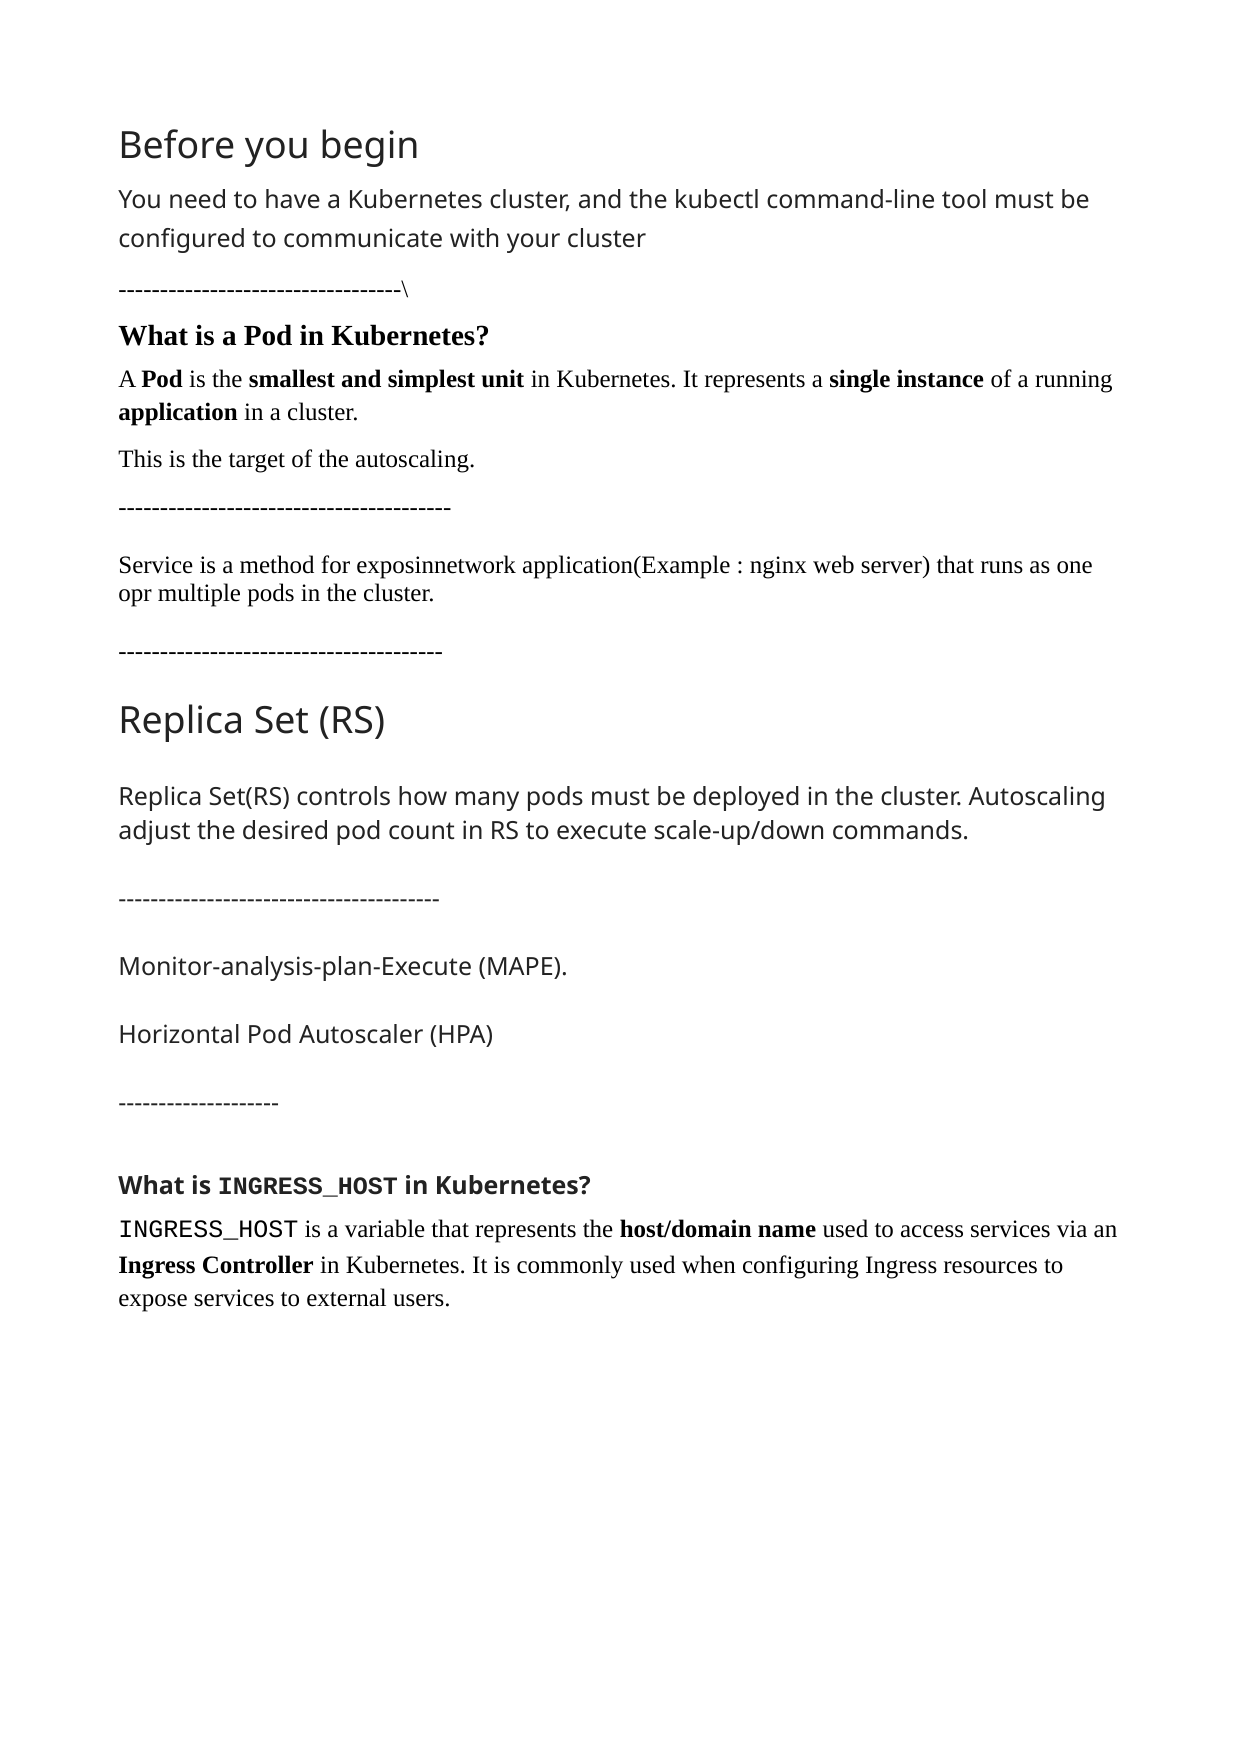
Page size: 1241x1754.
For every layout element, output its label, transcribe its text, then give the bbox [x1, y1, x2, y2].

text Replica Set(RS) controls how many pods must be deployed in the cluster. Autoscaling adjust the desired pod count in RS to execute scale-up/down commands. [118, 778, 1122, 847]
text You need to have a Kubernetes cluster, and the kubectl command-line tool must be configured to communicate with your cluster [118, 182, 1122, 255]
text Service is a method for exposinnetwork application(Example : nginx web server) that runs as one opr multiple pods in the cluster. [118, 550, 1122, 607]
text --------------------------------------- [118, 636, 1122, 665]
text ----------------------------------\ [118, 274, 1122, 303]
text This is the target of the autoscaling. [118, 444, 1122, 473]
text ---------------------------------------- [118, 492, 1122, 521]
text -------------------- [118, 1085, 1122, 1119]
text INGRESS_HOST is a variable that represents the host/domain name used to access services via an Ingress Controller in Kubernetes. It is commonly used when configuring Ingress resources to expose services to external users. [118, 1214, 1122, 1311]
subtitle What is a Pod in Kubernetes? [118, 318, 1122, 351]
text A Pod is the smallest and simplest unit in Kubernetes. It represents a single instance of a running application in a cluster. [118, 364, 1122, 426]
text Monitor-analysis-plan-Execute (MAPE). [118, 949, 1122, 983]
text ---------------------------------------- [118, 881, 1122, 915]
text Horizontal Pod Autoscaler (HPA) [118, 1017, 1122, 1051]
subtitle What is INGRESS_HOST in Kubernetes? [118, 1168, 1122, 1202]
text Replica Set (RS) [118, 693, 1122, 744]
subtitle Before you begin [118, 118, 1122, 169]
